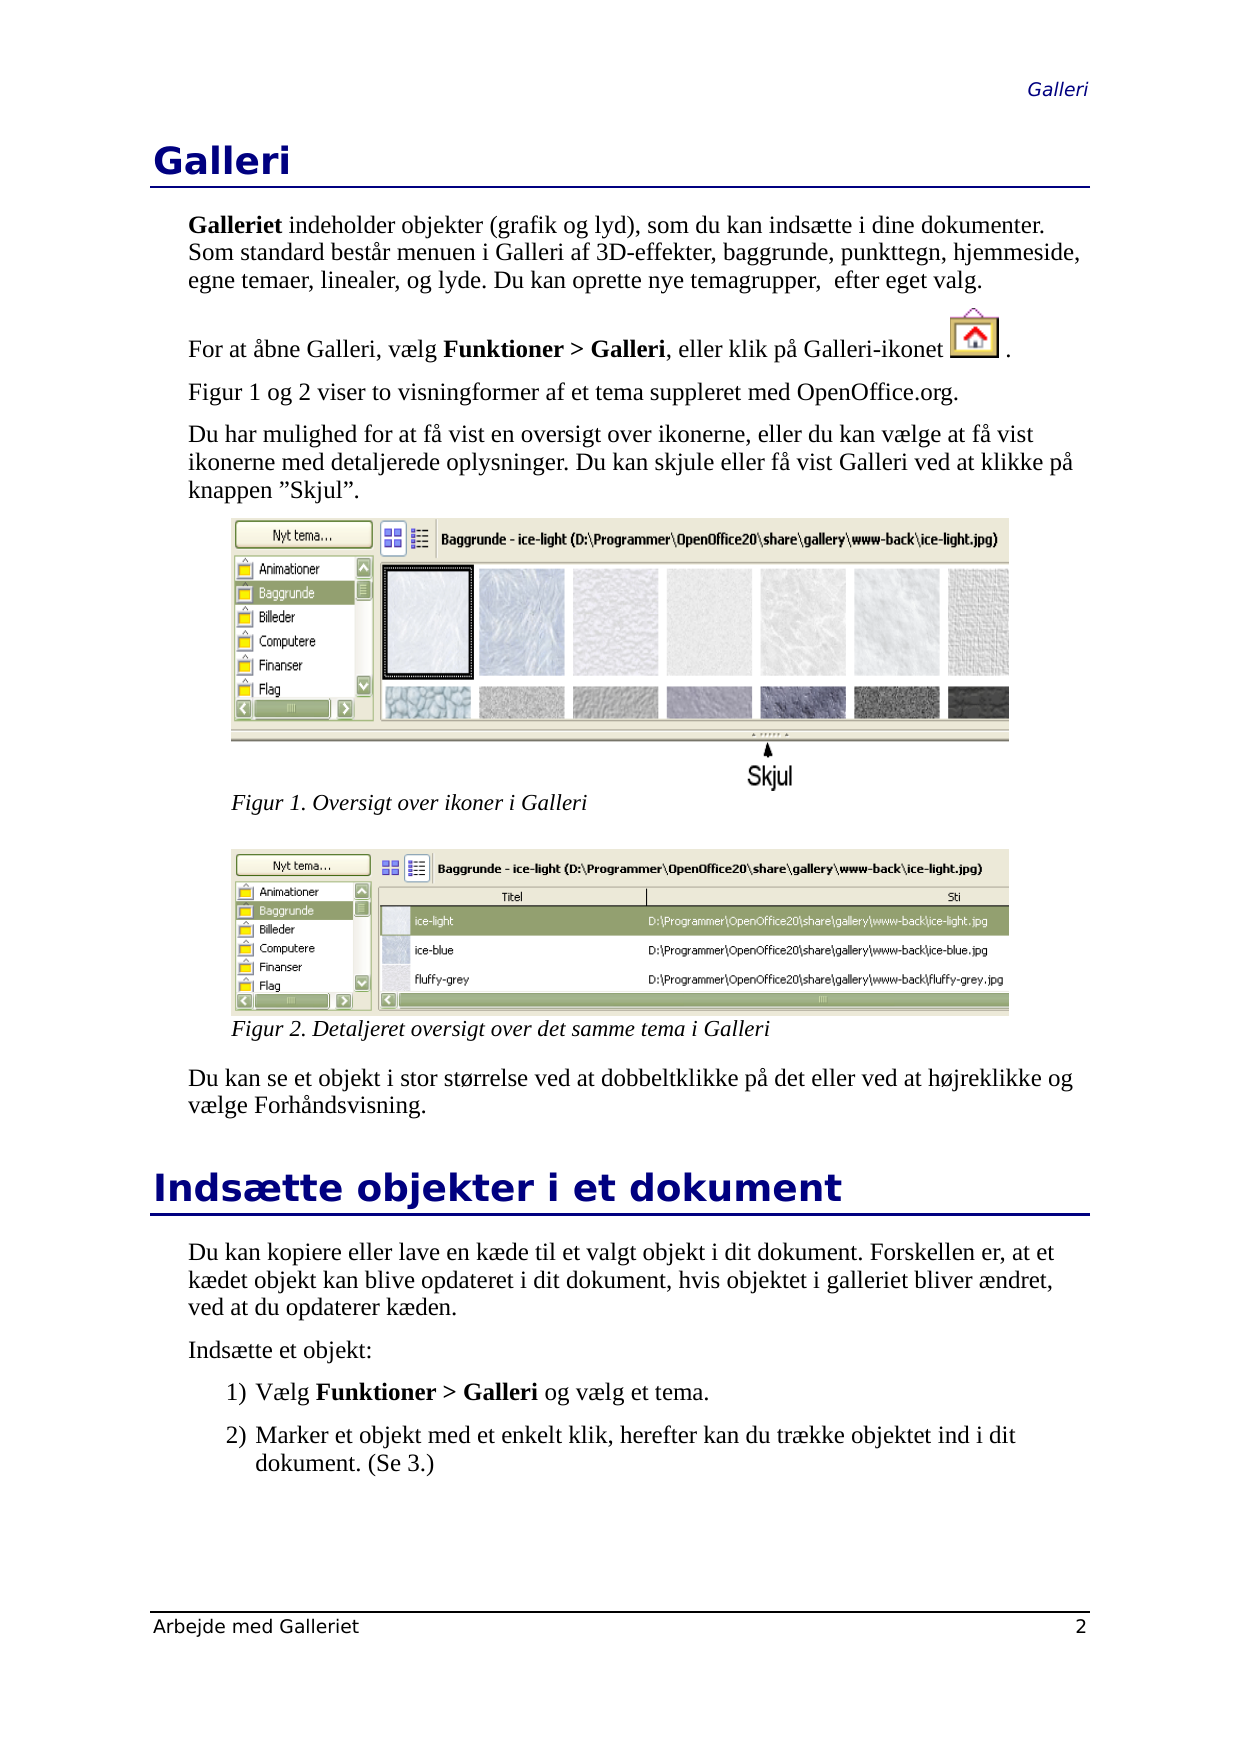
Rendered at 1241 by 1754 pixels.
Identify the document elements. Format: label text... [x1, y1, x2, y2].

text Indsætte et objekt: [188, 1336, 1090, 1364]
text Du kan se et objekt i stor størrelse ved at dobbeltklikke på det eller ved at højreklikke og vælge Forhåndsvisning. [188, 1064, 1090, 1119]
text Du kan kopiere eller lave en kæde til et valgt objekt i dit dokument. Forskellen er, at et kædet objekt kan blive opdateret i dit dokument, hvis objektet i galleriet bliver ændret, ved at du opdaterer kæden. [188, 1238, 1090, 1321]
text Du har mulighed for at få vist en oversigt over ikonerne, eller du kan vælge at få vist ikonerne med detaljerede oplysninger. Du kan skjule eller få vist Galleri ved at klikke på knappen ”Skjul”. [188, 420, 1090, 503]
picture [231, 849, 1009, 1016]
subtitle Galleri [150, 137, 1090, 186]
picture [231, 518, 1009, 791]
list Marker et objekt med et enkelt klik, herefter kan du trække objektet ind i dit dokument. (Se Figur 3.) [226, 1421, 1090, 1476]
picture [950, 308, 999, 358]
text Galleriet indeholder objekter (grafik og lyd), som du kan indsætte i dine dokumenter. Som standard består menuen i Galleri af 3D-effekter, baggrunde, punkttegn, hjemmeside, egne temaer, linealer, og lyde. Du kan oprette nye temagrupper, efter eget valg. [188, 211, 1090, 294]
subtitle Indsætte objekter i et dokument [150, 1164, 1090, 1213]
text Figur 1. Oversigt over ikoner i Galleri [231, 791, 1009, 816]
list Vælg Funktioner > Galleri og vælg et tema. [226, 1378, 1090, 1406]
text For at åbne Galleri, vælg Funktioner > Galleri, eller klik på Galleri-ikonet . [188, 309, 1090, 363]
text Figur 2. Detaljeret oversigt over det samme tema i Galleri [231, 1016, 1009, 1041]
text Figur 1 og 2 viser to visningformer af et tema suppleret med OpenOffice.org. [188, 378, 1090, 406]
